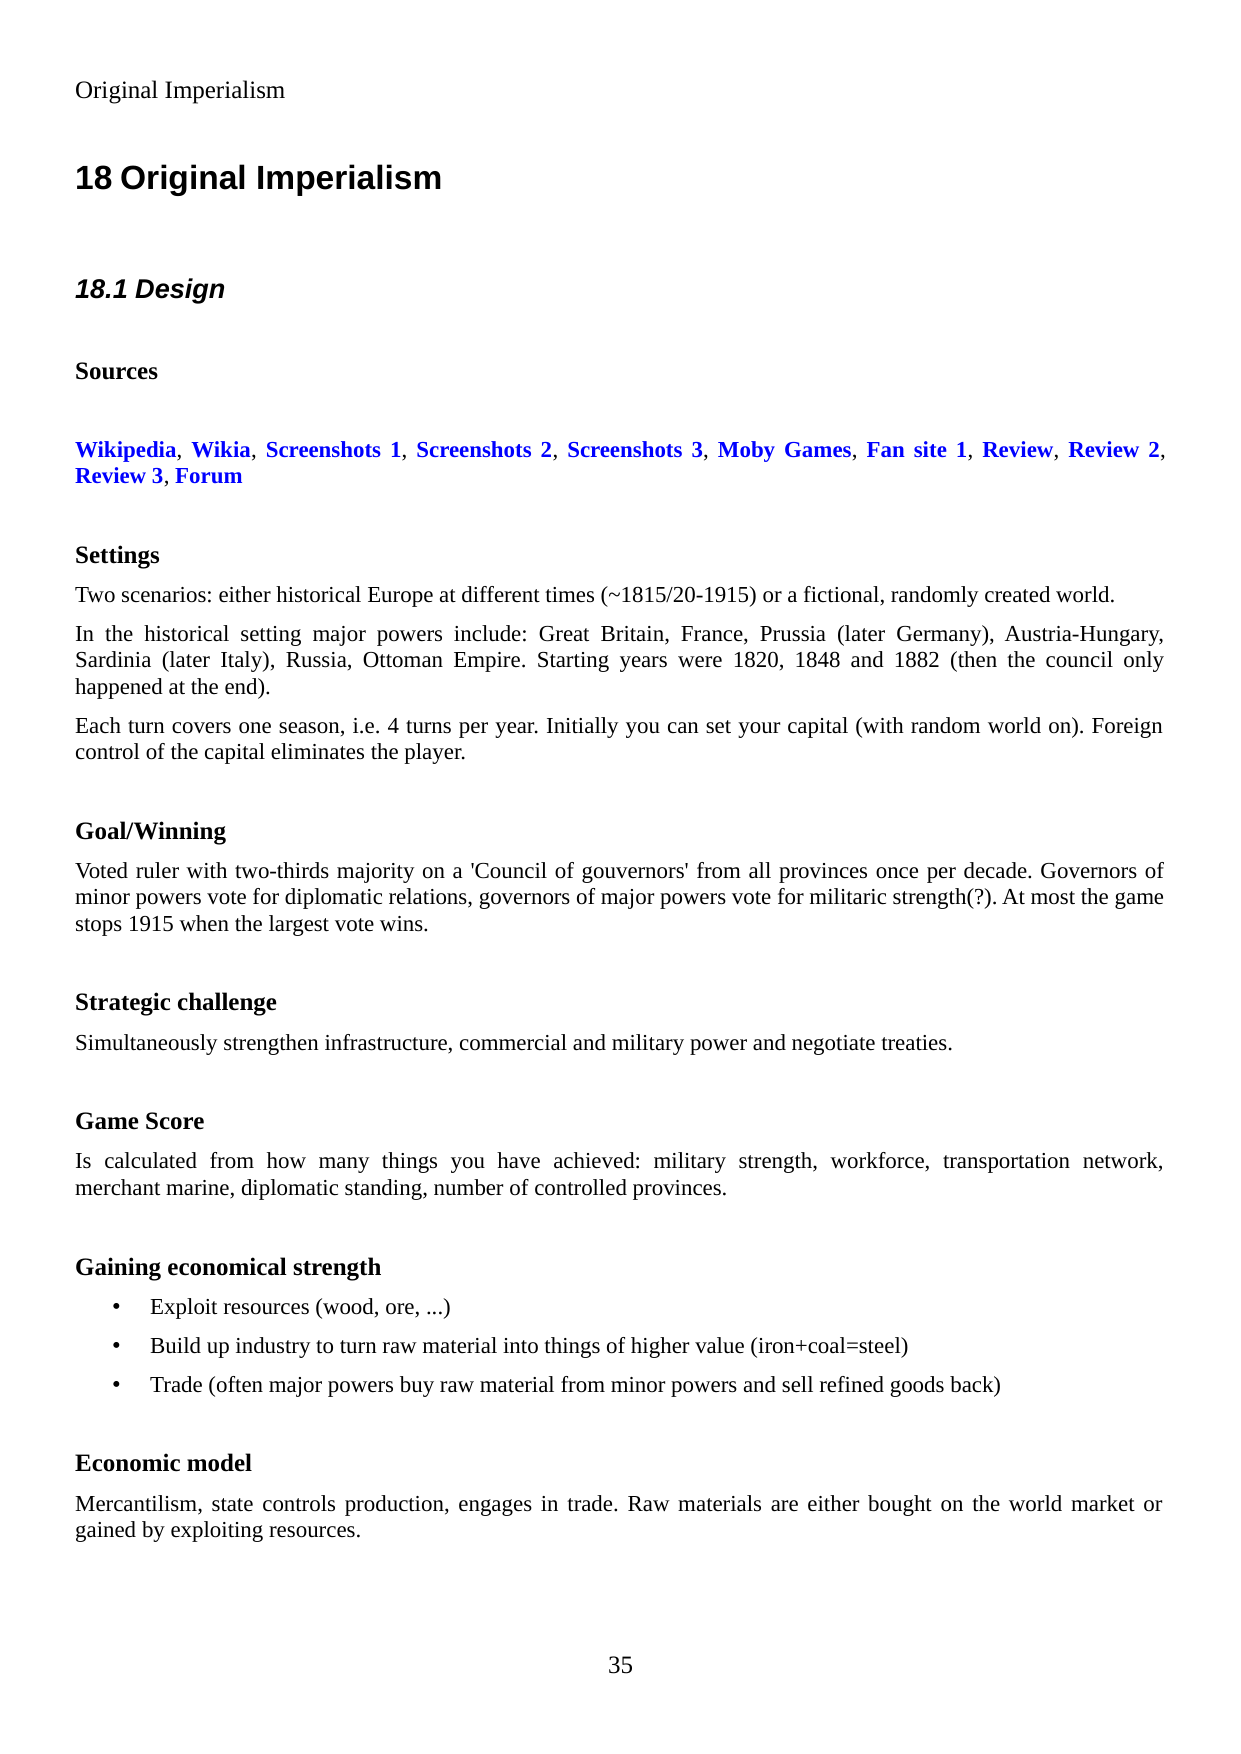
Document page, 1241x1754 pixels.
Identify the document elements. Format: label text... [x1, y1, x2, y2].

list Build up industry to turn raw material into things of higher value (iron+coal=steel) [112, 1332, 1166, 1358]
list Exploit resources (wood, ore, ...) [112, 1293, 1166, 1319]
text Voted ruler with two-thirds majority on a 'Council of gouvernors' from all provinces once per decade. Governors of minor powers vote for diplomatic relations, governors of major powers vote for militaric strength(?). At most the game stops 1915 when the largest vote wins. [75, 857, 1166, 936]
text Each turn covers one season, i.e. 4 turns per year. Initially you can set your capital (with random world on). Foreign control of the capital eliminates the player. [75, 712, 1166, 764]
text Wikipedia, Wikia, Screenshots 1, Screenshots 2, Screenshots 3, Moby Games, Fan site 1, Review, Review 2, Review 3, Forum [75, 436, 1166, 489]
text Strategic challenge [75, 987, 1166, 1016]
text Simultaneously strengthen infrastructure, commercial and military power and negotiate treaties. [75, 1029, 1166, 1055]
text Mercantilism, state controls production, engages in trade. Raw materials are either bought on the world market or gained by exploiting resources. [75, 1489, 1166, 1542]
subtitle Original Imperialism [75, 158, 1166, 197]
text Gaining economical strength [75, 1252, 1166, 1280]
text Game Score [75, 1106, 1166, 1135]
text Economic model [75, 1448, 1166, 1477]
text Two scenarios: either historical Europe at different times (~1815/20-1915) or a fictional, randomly created world. [75, 581, 1166, 608]
list Trade (often major powers buy raw material from minor powers and sell refined goods back) [112, 1371, 1166, 1397]
text Sources [75, 356, 1166, 384]
text Settings [75, 540, 1166, 569]
text In the historical setting major powers include: Great Britain, France, Prussia (later Germany), Austria-Hungary, Sardinia (later Italy), Russia, Ottoman Empire. Starting years were 1820, 1848 and 1882 (then the council only happened at the end). [75, 620, 1166, 699]
text Is calculated from how many things you have achieved: military strength, workforce, transportation network, merchant marine, diplomatic standing, number of controlled provinces. [75, 1148, 1166, 1200]
text Goal/Winning [75, 816, 1166, 844]
subtitle Design [75, 273, 1166, 304]
